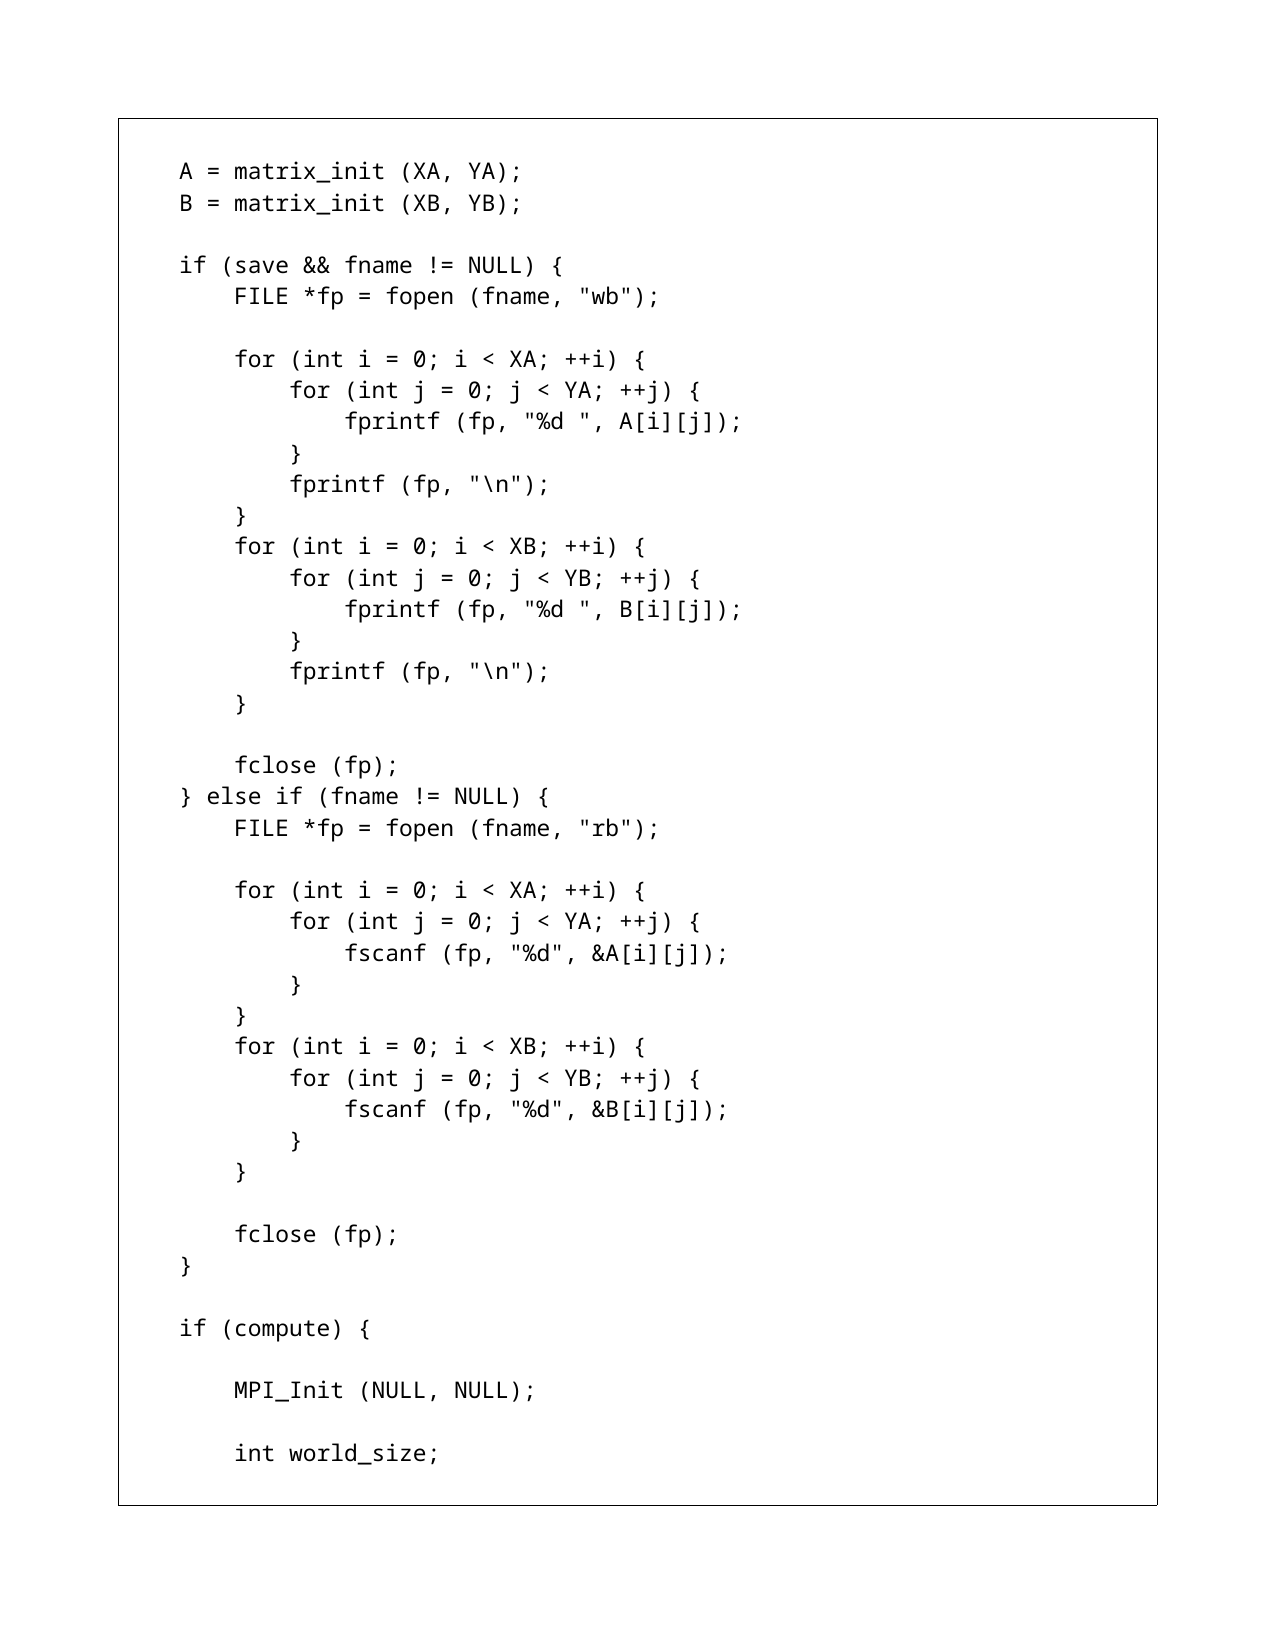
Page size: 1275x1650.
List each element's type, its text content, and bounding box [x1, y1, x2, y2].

table_header A = matrix_init (XA, YA); B = matrix_init (XB, YB); if (save && fname != NULL) { FILE *fp = fopen (fname, "wb"); for (int i = 0; i < XA; ++i) { for (int j = 0; j < YA; ++j) { fprintf (fp, "%d ", A[i][j]); } fprintf (fp, "\n"); } for (int i = 0; i < XB; ++i) { for (int j = 0; j < YB; ++j) { fprintf (fp, "%d ", B[i][j]); } fprintf (fp, "\n"); } fclose (fp); } else if (fname != NULL) { FILE *fp = fopen (fname, "rb"); for (int i = 0; i < XA; ++i) { for (int j = 0; j < YA; ++j) { fscanf (fp, "%d", &A[i][j]); } } for (int i = 0; i < XB; ++i) { for (int j = 0; j < YB; ++j) { fscanf (fp, "%d", &B[i][j]); } } fclose (fp); } if (compute) { MPI_Init (NULL, NULL); int world_size; [119, 119, 1157, 1505]
